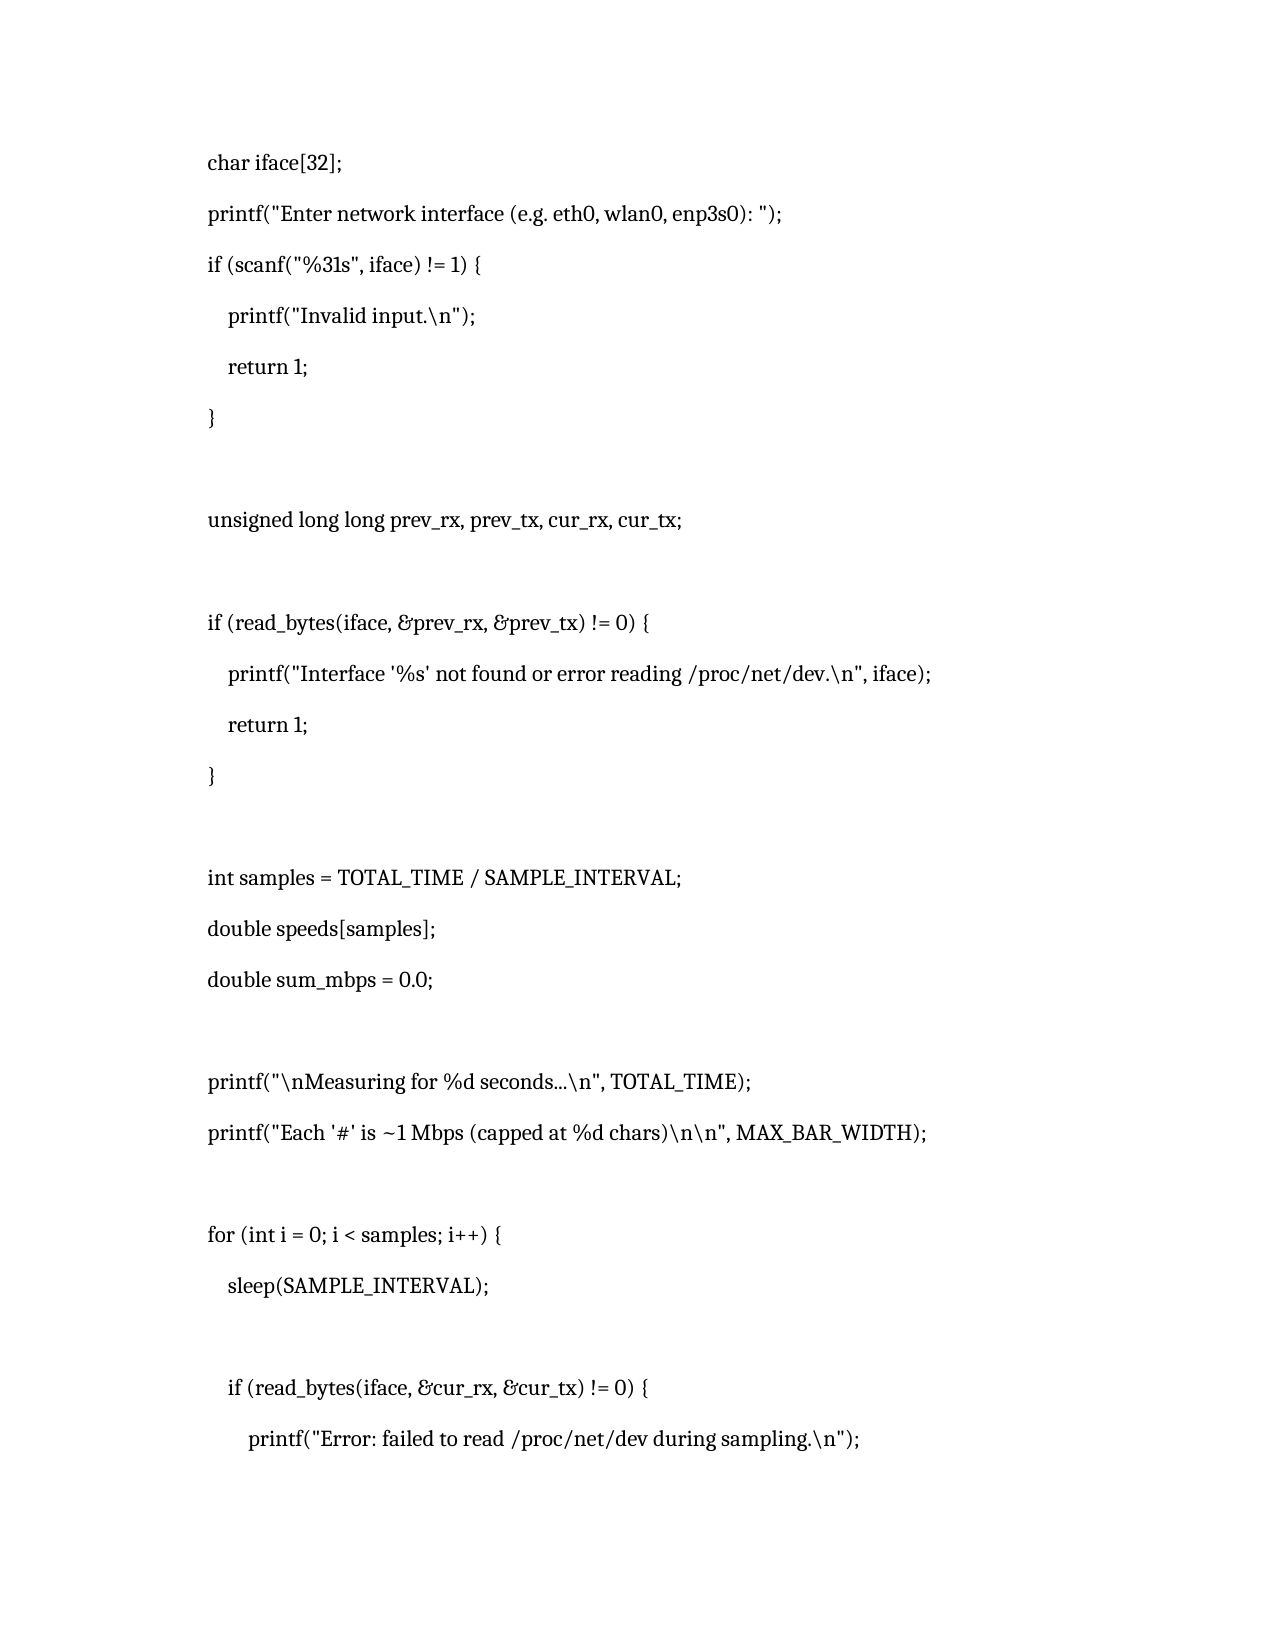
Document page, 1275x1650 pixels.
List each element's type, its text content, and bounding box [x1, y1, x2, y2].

text printf("Each '#' is ~1 Mbps (capped at %d chars)\n\n", MAX_BAR_WIDTH); [187, 1120, 1087, 1146]
text double speeds[samples]; [187, 916, 1087, 942]
text if (read_bytes(iface, &cur_rx, &cur_tx) != 0) { [187, 1375, 1087, 1401]
text double sum_mbps = 0.0; [187, 967, 1087, 993]
text } [187, 762, 1087, 789]
text return 1; [187, 354, 1087, 381]
text printf("\nMeasuring for %d seconds...\n", TOTAL_TIME); [187, 1069, 1087, 1095]
text return 1; [187, 711, 1087, 738]
text } [187, 405, 1087, 432]
text int samples = TOTAL_TIME / SAMPLE_INTERVAL; [187, 864, 1087, 891]
text printf("Interface '%s' not found or error reading /proc/net/dev.\n", iface); [187, 660, 1087, 687]
text unsigned long long prev_rx, prev_tx, cur_rx, cur_tx; [187, 507, 1087, 534]
text for (int i = 0; i < samples; i++) { [187, 1222, 1087, 1248]
text printf("Error: failed to read /proc/net/dev during sampling.\n"); [187, 1426, 1087, 1452]
text if (read_bytes(iface, &prev_rx, &prev_tx) != 0) { [187, 609, 1087, 636]
text printf("Invalid input.\n"); [187, 303, 1087, 329]
text if (scanf("%31s", iface) != 1) { [187, 252, 1087, 278]
text sleep(SAMPLE_INTERVAL); [187, 1273, 1087, 1299]
text char iface[32]; [187, 150, 1087, 176]
text printf("Enter network interface (e.g. eth0, wlan0, enp3s0): "); [187, 201, 1087, 227]
